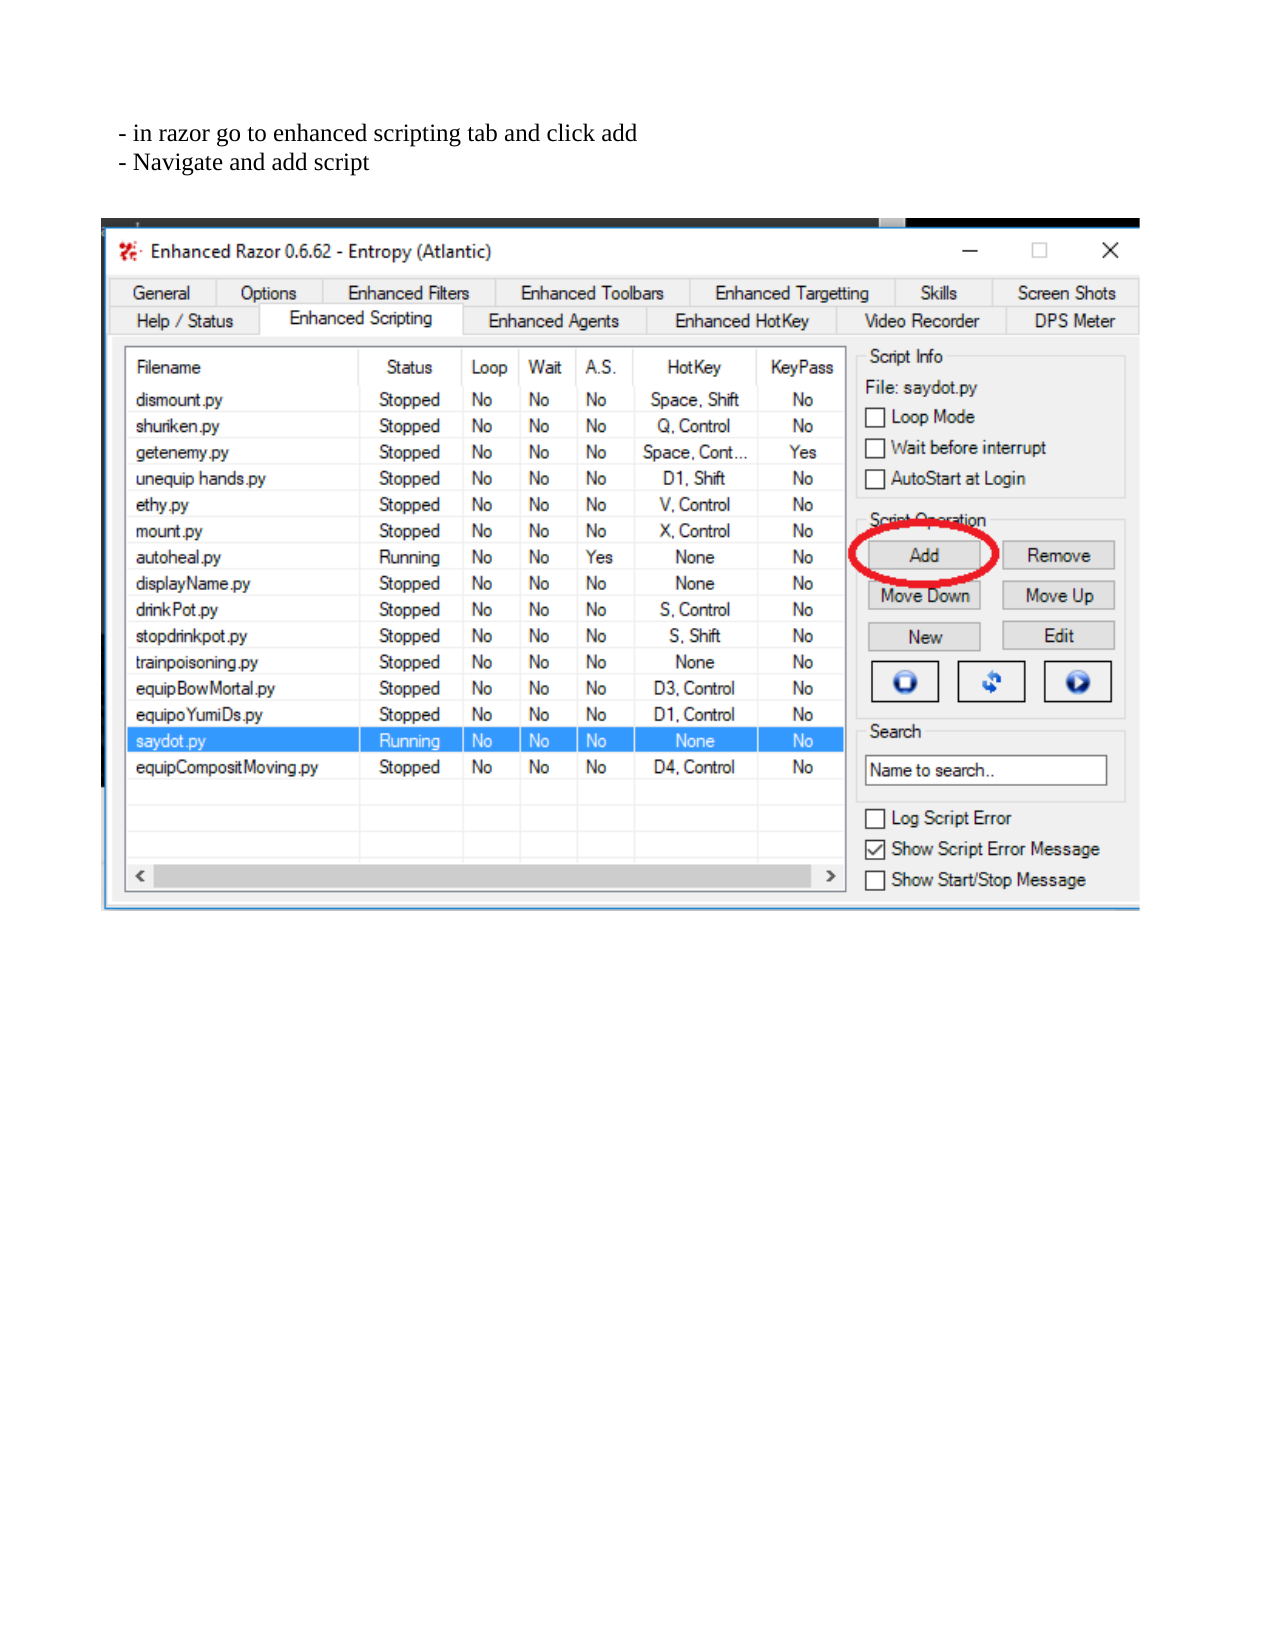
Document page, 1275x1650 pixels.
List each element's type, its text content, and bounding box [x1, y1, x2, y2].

picture [101, 218, 1140, 911]
text - in razor go to enhanced scripting tab and click add [118, 118, 1157, 147]
text - Navigate and add script [118, 147, 1157, 176]
